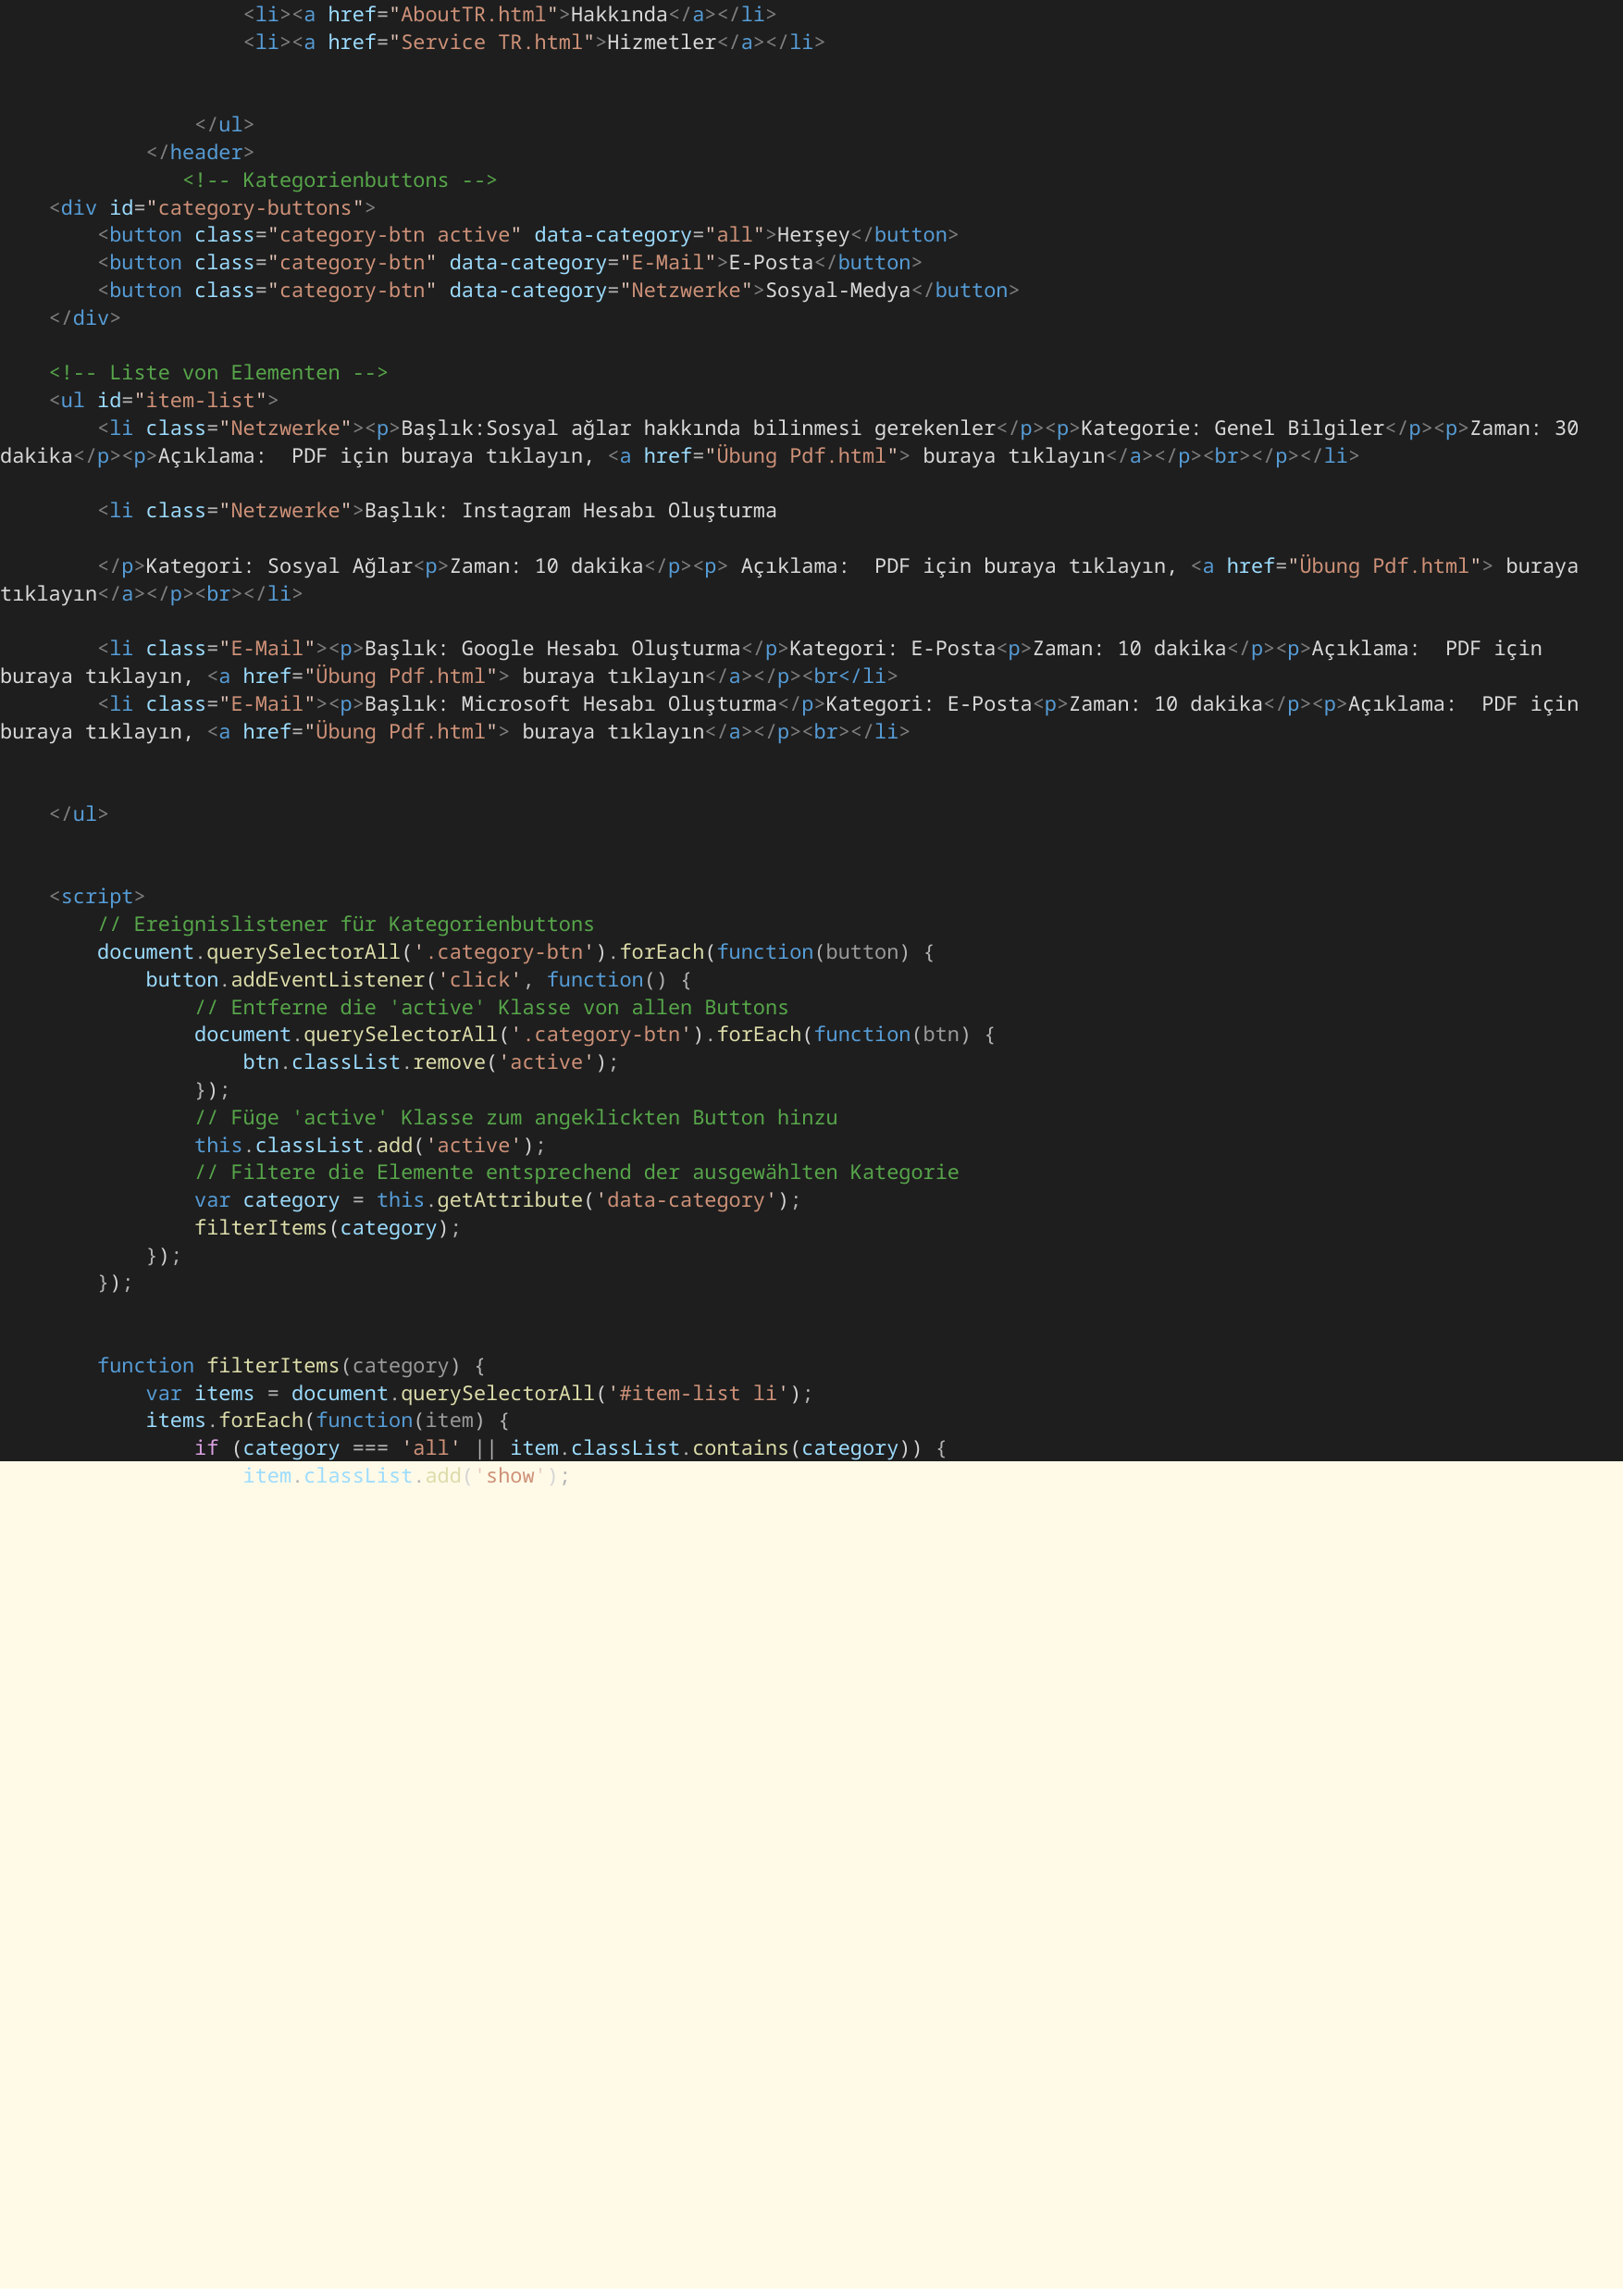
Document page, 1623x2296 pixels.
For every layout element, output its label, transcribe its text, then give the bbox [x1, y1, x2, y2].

text function filterItems(category) { [0, 1351, 1623, 1378]
text document.querySelectorAll('.category-btn').forEach(function(button) { [0, 937, 1623, 965]
text <div id="category-buttons"> [0, 192, 1623, 220]
text <li class="E-Mail"><p>Başlık: Microsoft Hesabı Oluşturma</p>Kategori: E-Posta<p>Zaman: 10 dakika</p><p>Açıklama: PDF için buraya tıklayın, <a href="Übung Pdf.html"> buraya tıklayın</a></p><br></li> [0, 689, 1623, 744]
text <li class="E-Mail"><p>Başlık: Google Hesabı Oluşturma</p>Kategori: E-Posta<p>Zaman: 10 dakika</p><p>Açıklama: PDF için buraya tıklayın, <a href="Übung Pdf.html"> buraya tıklayın</a></p><br</li> [0, 634, 1623, 689]
text </p>Kategori: Sosyal Ağlar<p>Zaman: 10 dakika</p><p> Açıklama: PDF için buraya tıklayın, <a href="Übung Pdf.html"> buraya tıklayın</a></p><br></li> [0, 552, 1623, 606]
text <!-- Liste von Elementen --> [0, 358, 1623, 386]
text filterItems(category); [0, 1213, 1623, 1241]
text items.forEach(function(item) { [0, 1406, 1623, 1433]
text item.classList.add('show'); [0, 1461, 1623, 1489]
text }); [0, 1268, 1623, 1296]
text <ul id="item-list"> [0, 386, 1623, 414]
text if (category === 'all' || item.classList.contains(category)) { [0, 1433, 1623, 1461]
text <!-- Kategorienbuttons --> [0, 166, 1623, 192]
text </ul> [0, 110, 1623, 138]
text // Entferne die 'active' Klasse von allen Buttons [0, 992, 1623, 1020]
text // Ereignislistener für Kategorienbuttons [0, 910, 1623, 937]
text </ul> [0, 800, 1623, 827]
text <button class="category-btn" data-category="E-Mail">E-Posta</button> [0, 248, 1623, 276]
text <button class="category-btn active" data-category="all">Herşey</button> [0, 220, 1623, 248]
text }); [0, 1241, 1623, 1268]
text var category = this.getAttribute('data-category'); [0, 1185, 1623, 1213]
text button.addEventListener('click', function() { [0, 965, 1623, 992]
text <li class="Netzwerke">Başlık: Instagram Hesabı Oluşturma [0, 496, 1623, 524]
text <li><a href="AboutTR.html">Hakkında</a></li> [0, 0, 1623, 28]
text <li class="Netzwerke"><p>Başlık:Sosyal ağlar hakkında bilinmesi gerekenler</p><p>Kategorie: Genel Bilgiler</p><p>Zaman: 30 dakika</p><p>Açıklama: PDF için buraya tıklayın, <a href="Übung Pdf.html"> buraya tıklayın</a></p><br></p></li> [0, 414, 1623, 468]
text <button class="category-btn" data-category="Netzwerke">Sosyal-Medya</button> [0, 276, 1623, 304]
text btn.classList.remove('active'); [0, 1048, 1623, 1075]
text }); [0, 1075, 1623, 1103]
text var items = document.querySelectorAll('#item-list li'); [0, 1378, 1623, 1406]
text // Füge 'active' Klasse zum angeklickten Button hinzu [0, 1103, 1623, 1130]
text <script> [0, 882, 1623, 910]
text <li><a href="Service TR.html">Hizmetler</a></li> [0, 28, 1623, 55]
text // Filtere die Elemente entsprechend der ausgewählten Kategorie [0, 1158, 1623, 1185]
text </header> [0, 138, 1623, 166]
text </div> [0, 304, 1623, 330]
text document.querySelectorAll('.category-btn').forEach(function(btn) { [0, 1020, 1623, 1048]
text this.classList.add('active'); [0, 1130, 1623, 1158]
